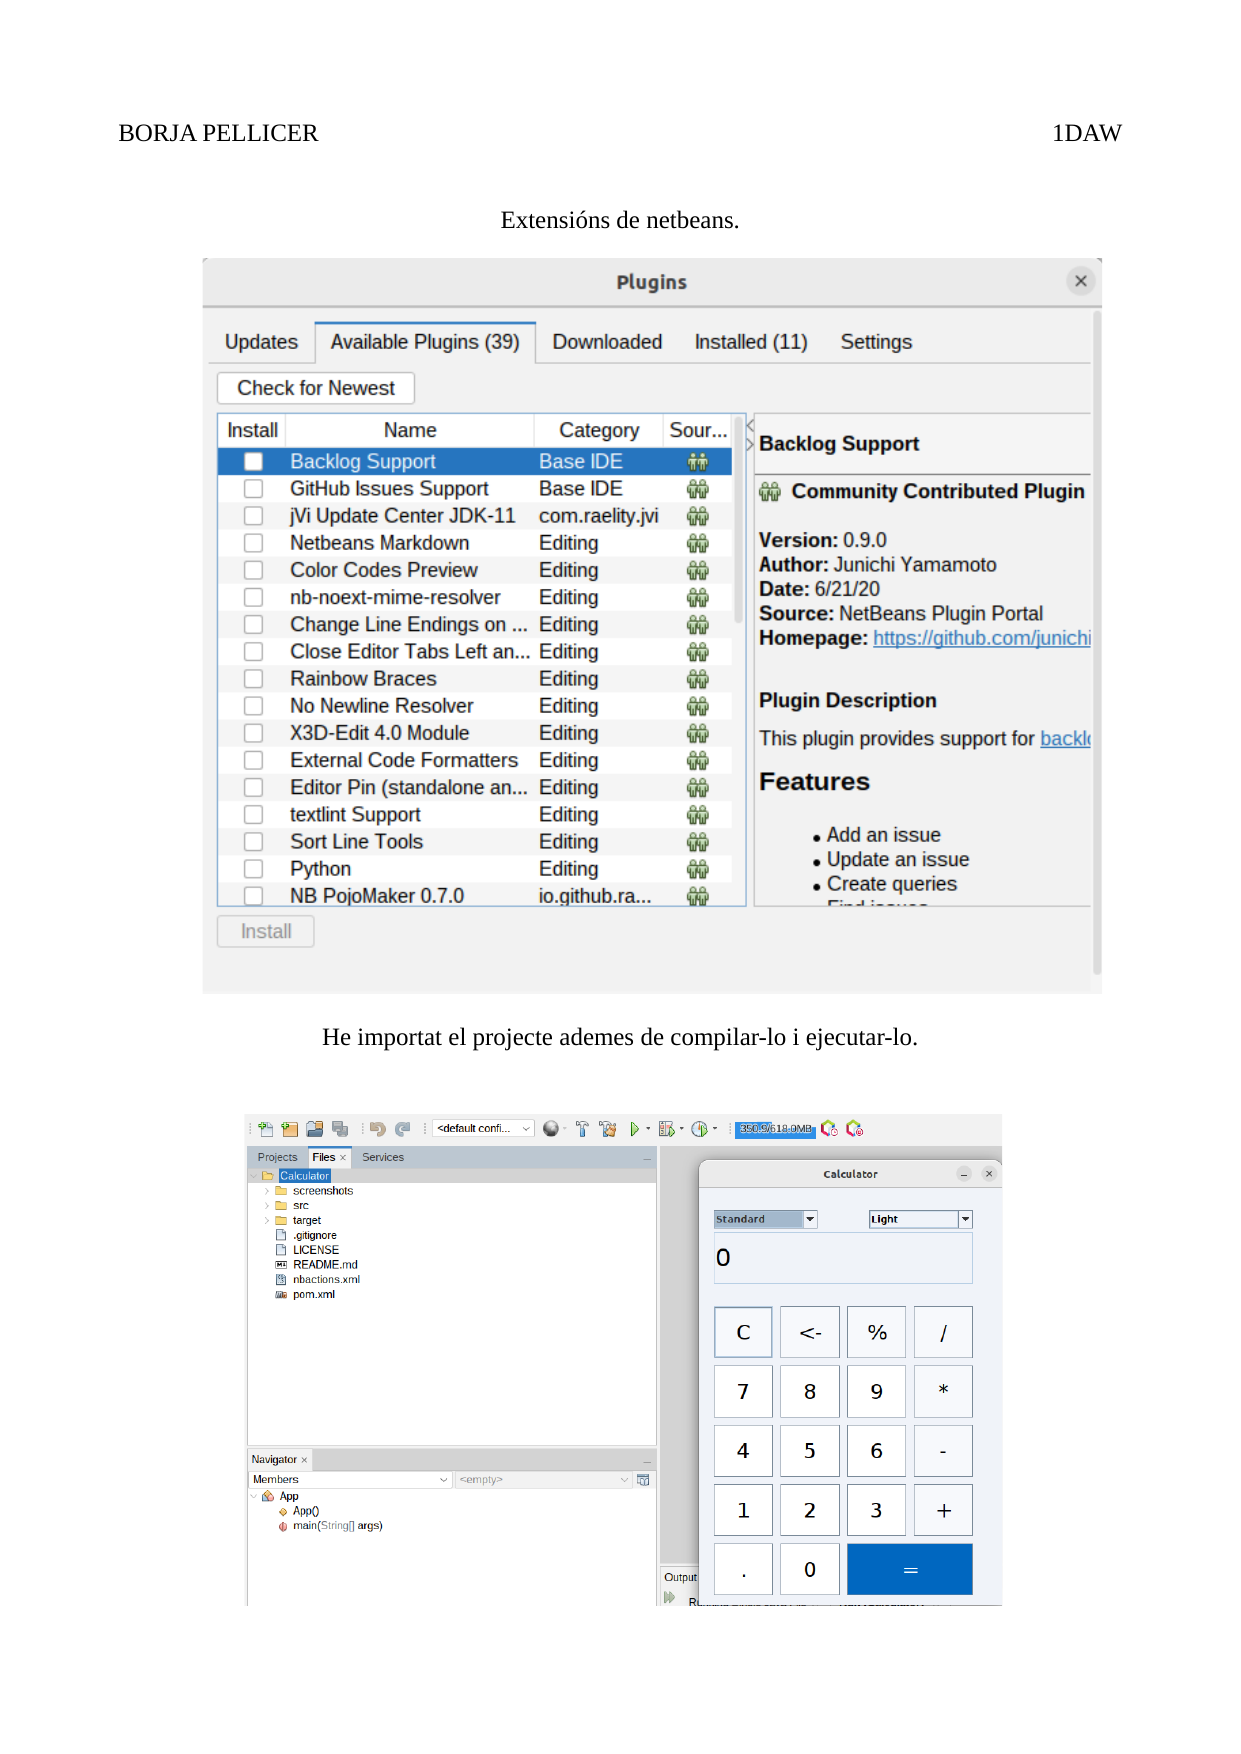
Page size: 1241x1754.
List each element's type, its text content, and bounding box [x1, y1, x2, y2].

picture [244, 1114, 1003, 1606]
picture [202, 258, 1103, 994]
text Extensións de netbeans. [118, 205, 1122, 234]
text He importat el projecte ademes de compilar-lo i ejecutar-lo. [118, 1022, 1122, 1051]
